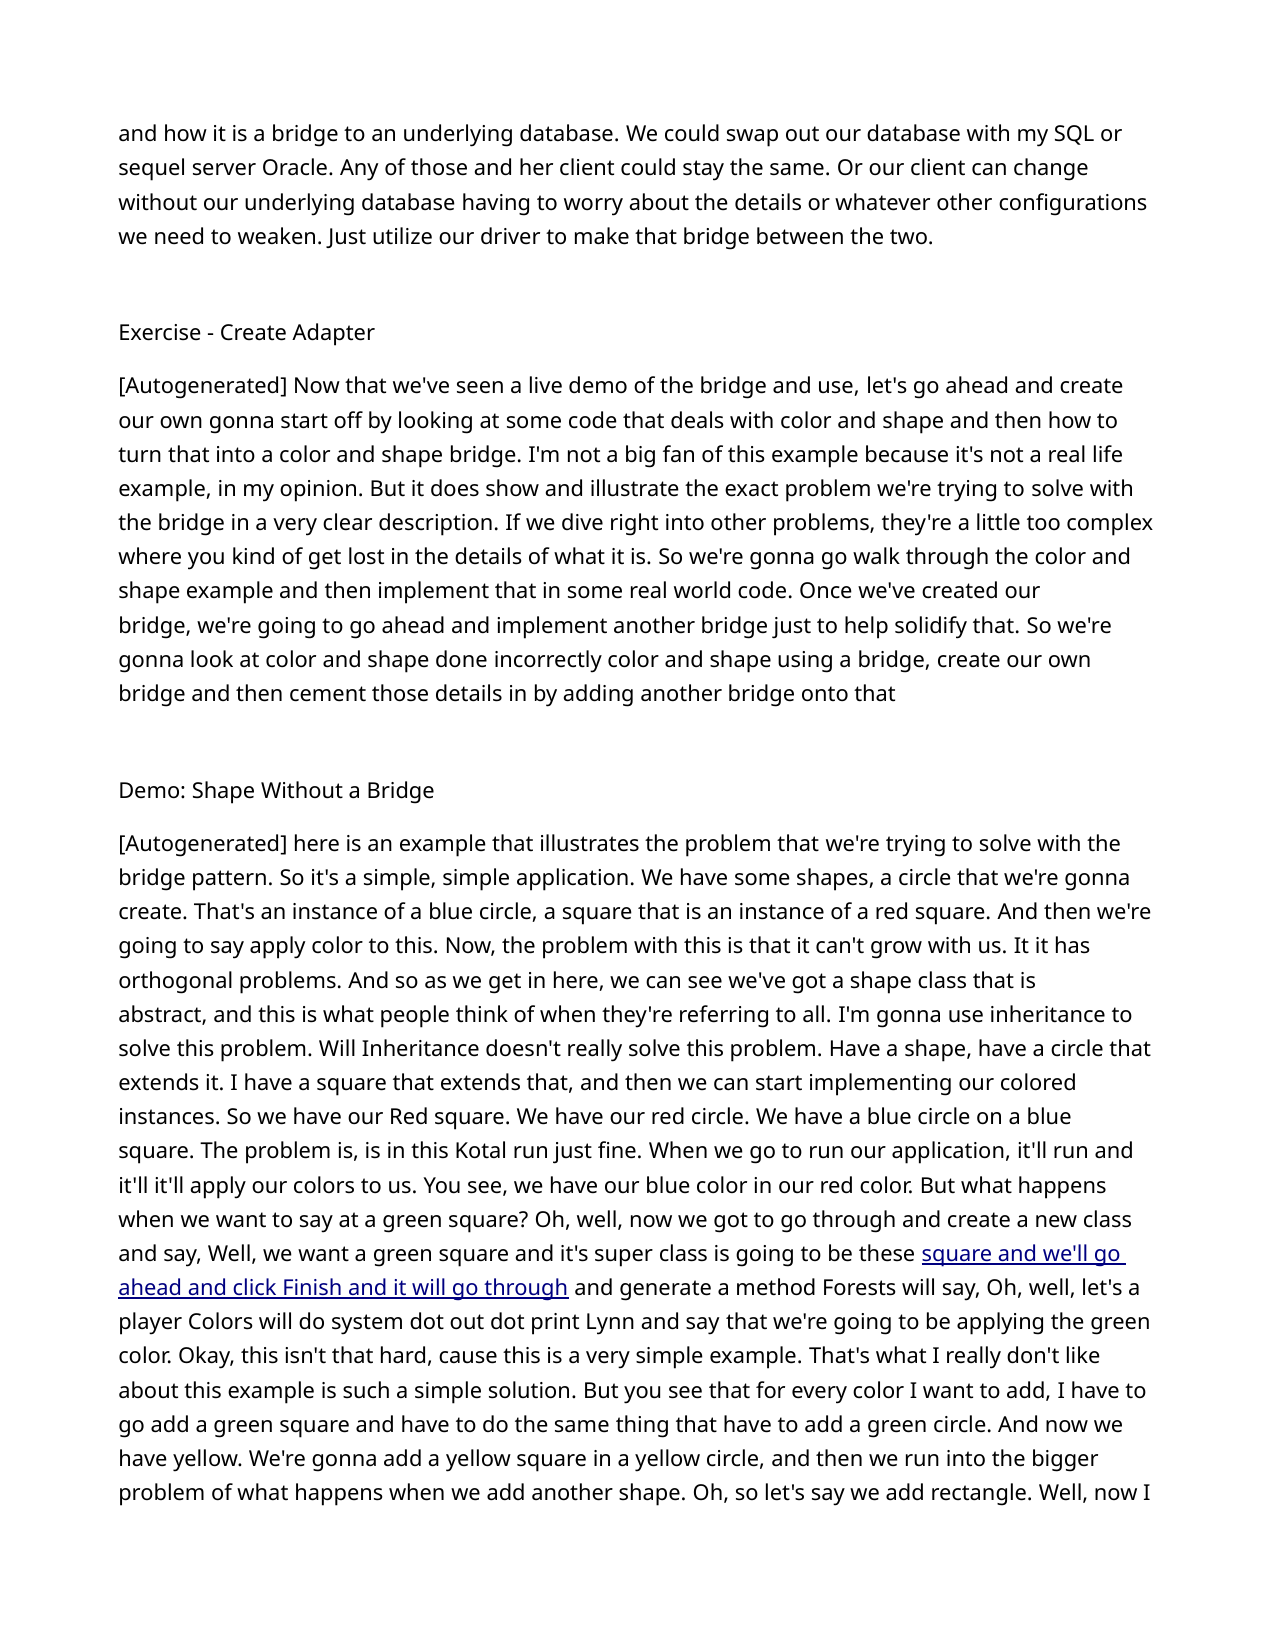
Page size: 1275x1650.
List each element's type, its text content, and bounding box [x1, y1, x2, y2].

text [Autogenerated] Now that we've seen a live demo of the bridge and use, let's go ahead and create our own gonna start off by looking at some code that deals with color and shape and then how to turn that into a color and shape bridge. I'm not a big fan of this example because it's not a real life example, in my opinion. But it does show and illustrate the exact problem we're trying to solve with the bridge in a very clear description. If we dive right into other problems, they're a little too complex where you kind of get lost in the details of what it is. So we're gonna go walk through the color and shape example and then implement that in some real world code. Once we've created our bridge, we're going to go ahead and implement another bridge just to help solidify that. So we're gonna look at color and shape done incorrectly color and shape using a bridge, create our own bridge and then cement those details in by adding another bridge onto that [118, 371, 1157, 708]
subtitle Demo: Shape Without a Bridge [118, 775, 1157, 804]
text [Autogenerated] here is an example that illustrates the problem that we're trying to solve with the bridge pattern. So it's a simple, simple application. We have some shapes, a circle that we're gonna create. That's an instance of a blue circle, a square that is an instance of a red square. And then we're going to say apply color to this. Now, the problem with this is that it can't grow with us. It it has orthogonal problems. And so as we get in here, we can see we've got a shape class that is abstract, and this is what people think of when they're referring to all. I'm gonna use inheritance to solve this problem. Will Inheritance doesn't really solve this problem. Have a shape, have a circle that extends it. I have a square that extends that, and then we can start implementing our colored instances. So we have our Red square. We have our red circle. We have a blue circle on a blue square. The problem is, is in this Kotal run just fine. When we go to run our application, it'll run and it'll it'll apply our colors to us. You see, we have our blue color in our red color. But what happens when we want to say at a green square? Oh, well, now we got to go through and create a new class and say, Well, we want a green square and it's super class is going to be these square and we'll go ahead and click Finish and it will go through and generate a method Forests will say, Oh, well, let's a player Colors will do system dot out dot print Lynn and say that we're going to be applying the green color. Okay, this isn't that hard, cause this is a very simple example. That's what I really don't like about this example is such a simple solution. But you see that for every color I want to add, I have to go add a green square and have to do the same thing that have to add a green circle. And now we have yellow. We're gonna add a yellow square in a yellow circle, and then we run into the bigger problem of what happens when we add another shape. Oh, so let's say we add rectangle. Well, now I [118, 828, 1157, 1507]
text and how it is a bridge to an underlying database. We could swap out our database with my SQL or sequel server Oracle. Any of those and her client could stay the same. Or our client can change without our underlying database having to worry about the details or whatever other configurations we need to weaken. Just utilize our driver to make that bridge between the two. [118, 118, 1157, 250]
subtitle Exercise - Create Adapter [118, 317, 1157, 347]
